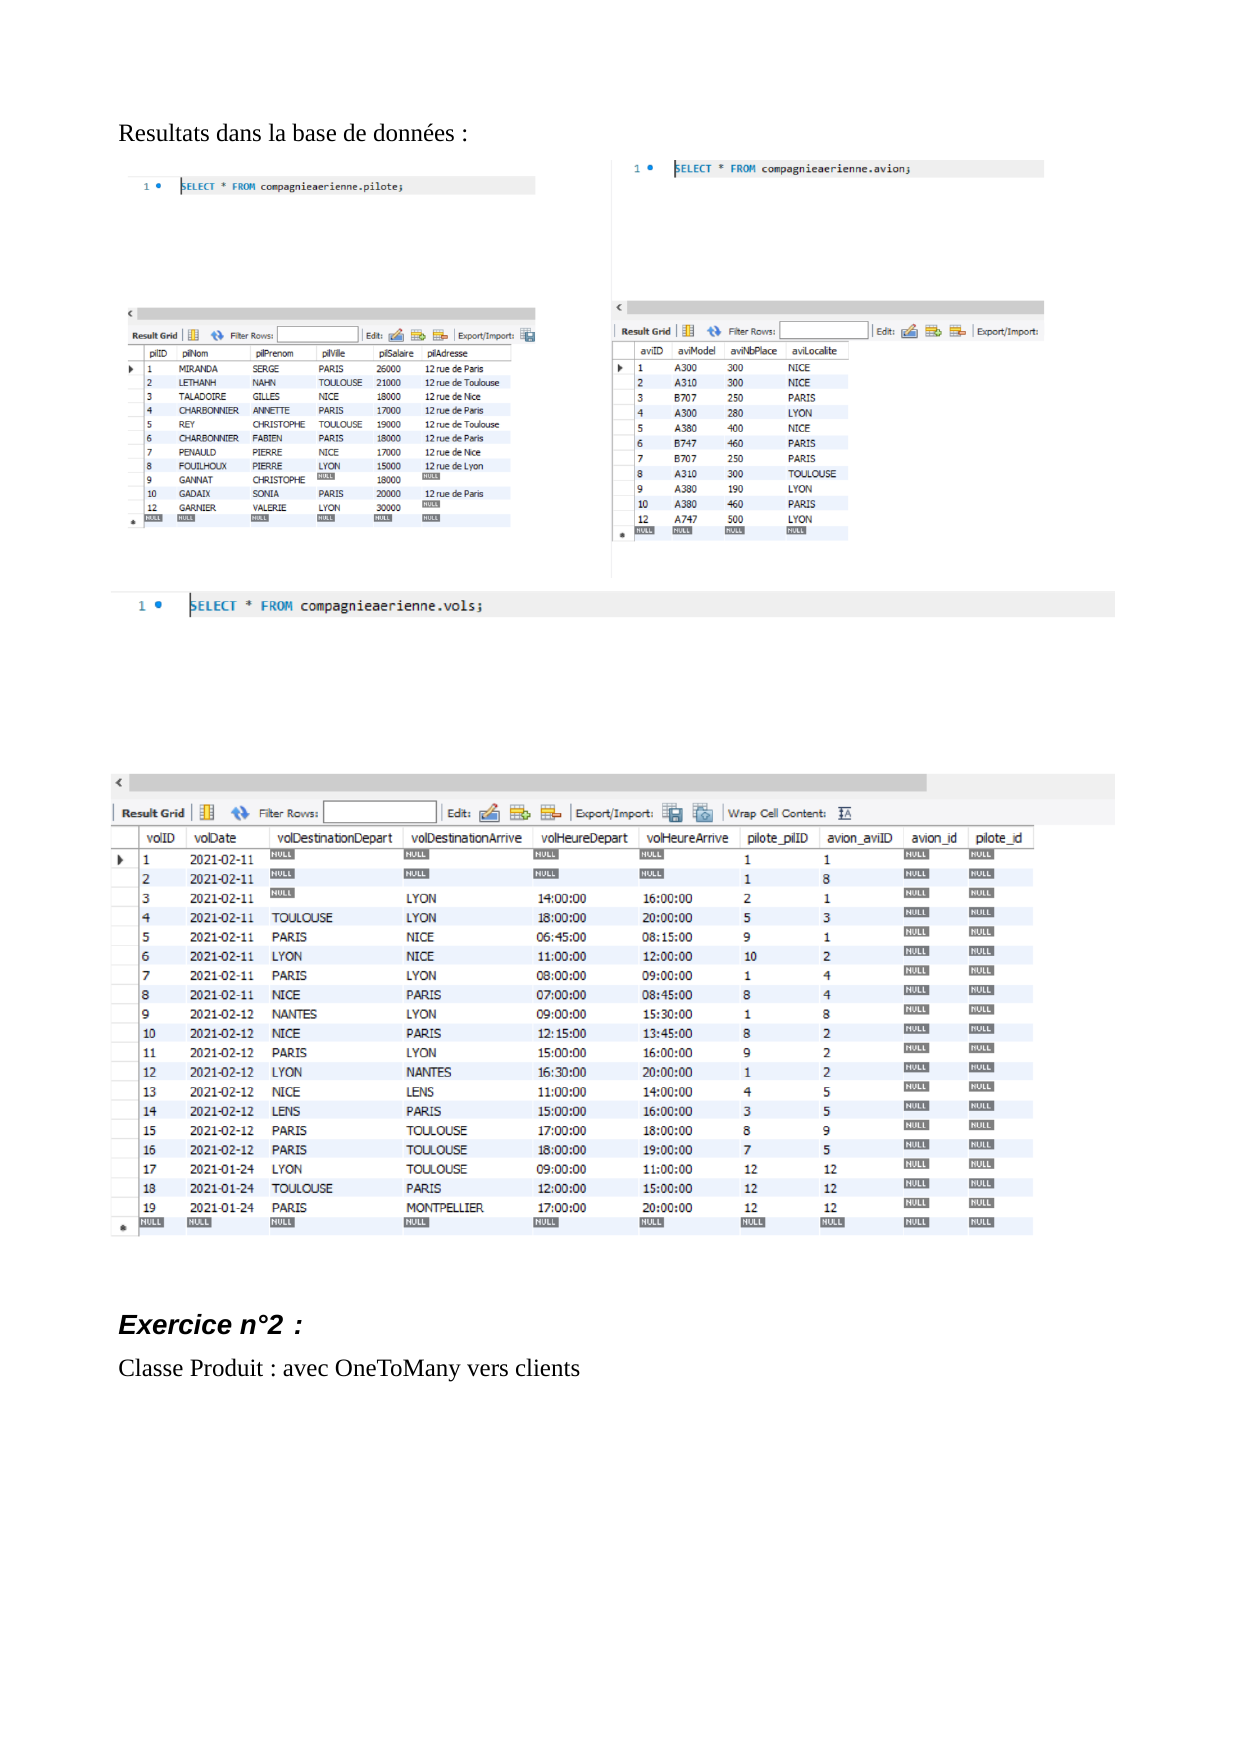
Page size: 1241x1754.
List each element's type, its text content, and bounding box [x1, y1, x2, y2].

text Resultats dans la base de données : [118, 118, 1122, 147]
text Classe Produit : avec OneToMany vers clients [118, 1353, 1122, 1382]
subtitle Exercice n°2 : [118, 1309, 1122, 1341]
picture [127, 176, 536, 540]
picture [110, 591, 1115, 1249]
picture [610, 160, 1045, 578]
